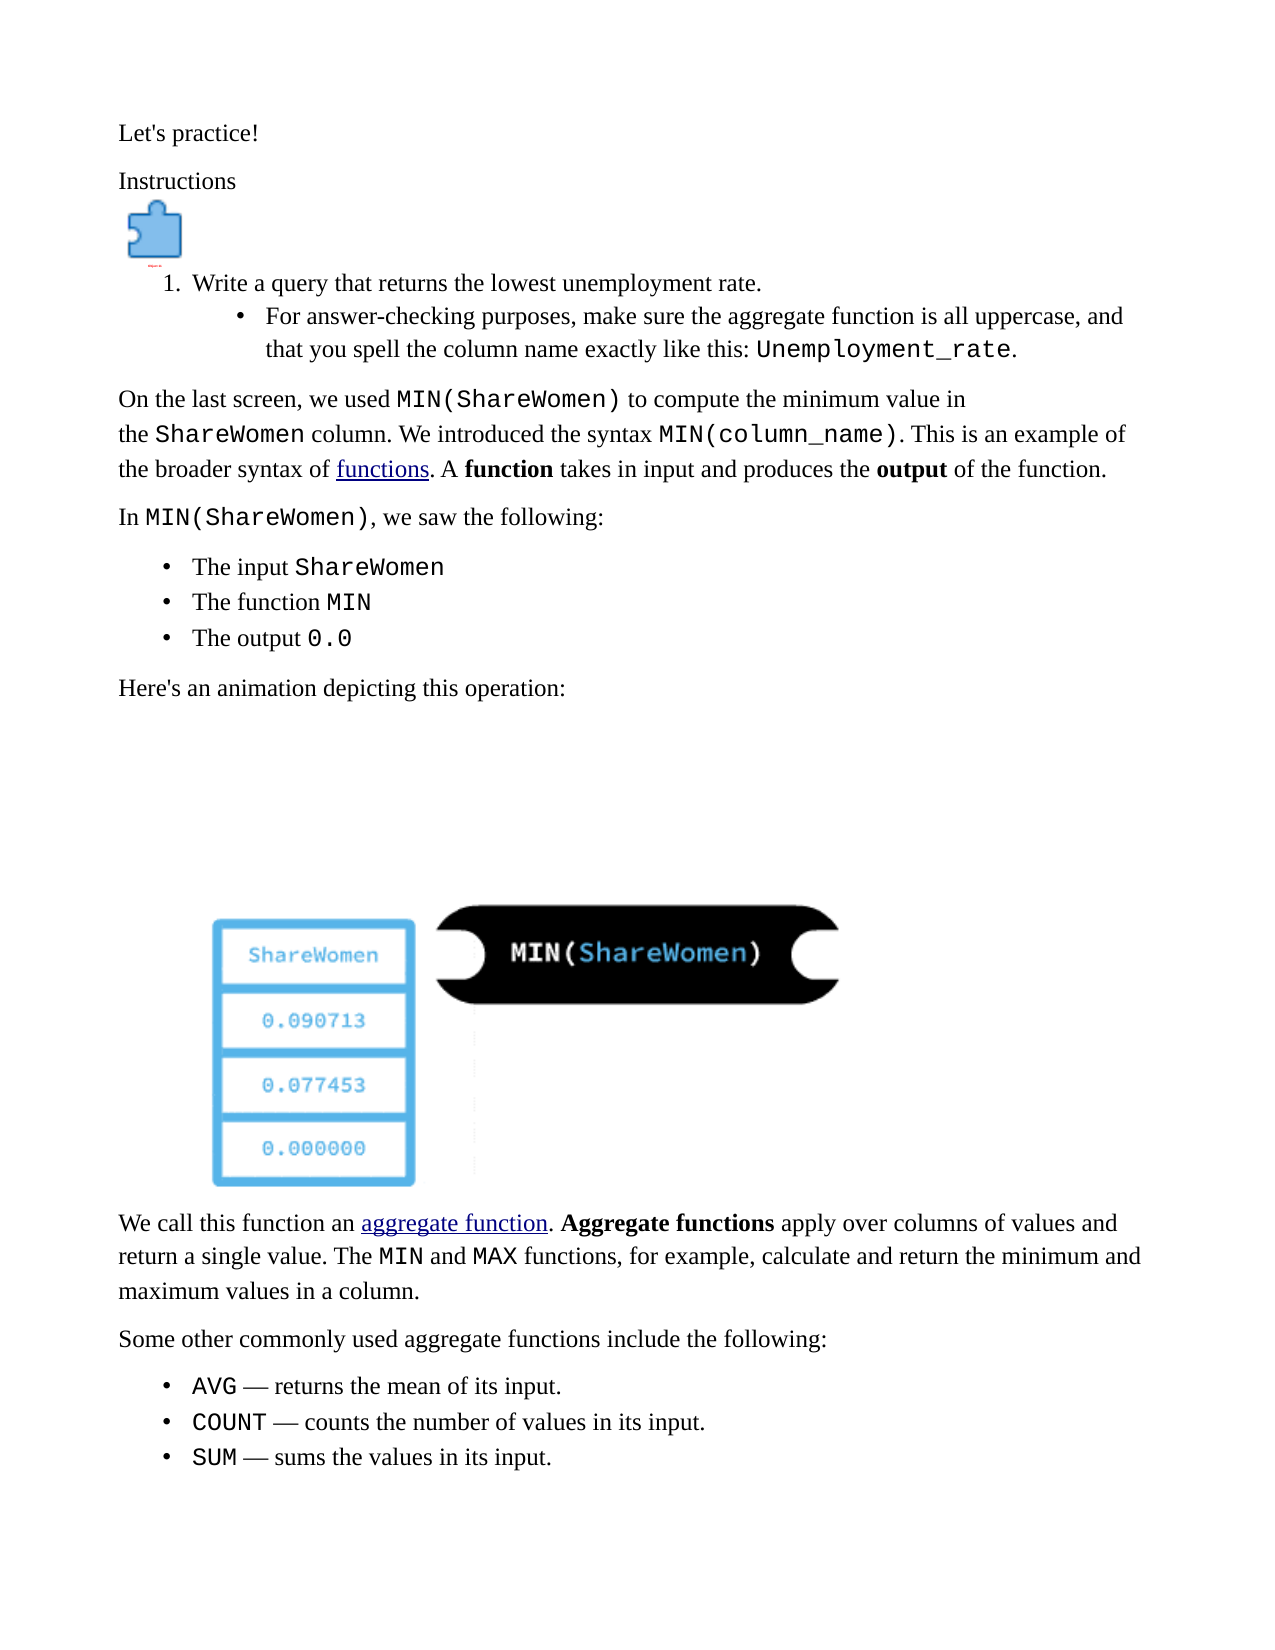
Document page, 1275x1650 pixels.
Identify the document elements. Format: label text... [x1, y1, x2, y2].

text Instructions [118, 166, 1157, 194]
list The function MIN [162, 587, 1157, 618]
list COUNT — counts the number of values in its input. [162, 1407, 1157, 1438]
picture [203, 720, 1072, 1190]
text On the last screen, we used MIN(ShareWomen) to compute the minimum value in the ShareWomen column. We introduced the syntax MIN(column_name). This is an example of the broader syntax of functions. A function takes in input and produces the output of the function. [118, 384, 1157, 483]
text Some other commonly used aggregate functions include the following: [118, 1324, 1157, 1352]
list AVG — returns the mean of its input. [162, 1371, 1157, 1402]
text Let's practice! [118, 118, 1157, 147]
list The input ShareWomen [162, 552, 1157, 583]
list For answer-checking purposes, make sure the aggregate function is all uppercase, and that you spell the column name exactly like this: Unemployment_rate. [236, 301, 1157, 365]
list The output 0.0 [162, 623, 1157, 654]
text In MIN(ShareWomen), we saw the following: [118, 502, 1157, 533]
list SUM — sums the values in its input. [162, 1442, 1157, 1473]
list Write a query that returns the lowest unemployment rate. [162, 268, 1157, 297]
text We call this function an aggregate function. Aggregate functions apply over columns of values and return a single value. The MIN and MAX functions, for example, calculate and return the minimum and maximum values in a column. [118, 1208, 1157, 1305]
text Here's an animation depicting this operation: [118, 673, 1157, 702]
